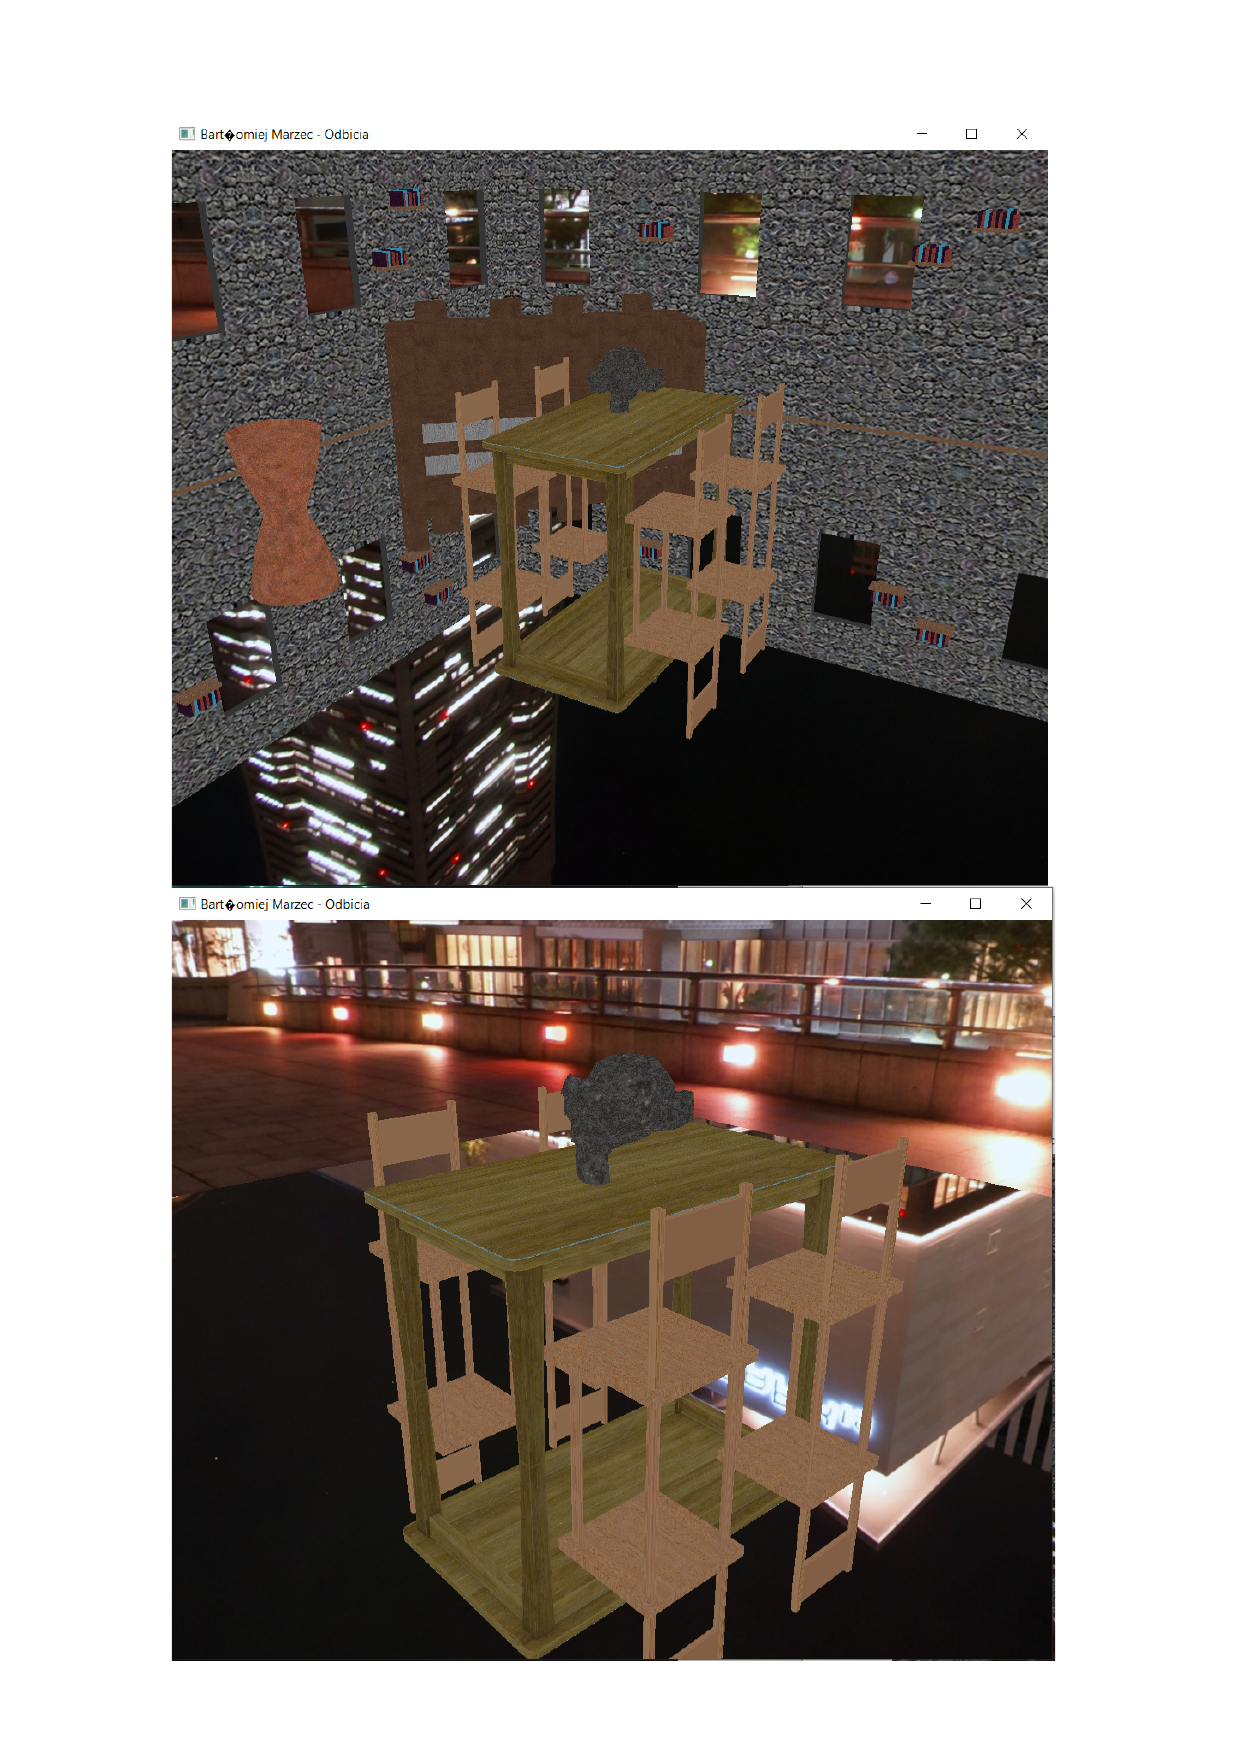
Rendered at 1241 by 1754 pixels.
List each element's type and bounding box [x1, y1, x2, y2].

picture [171, 118, 1056, 1661]
